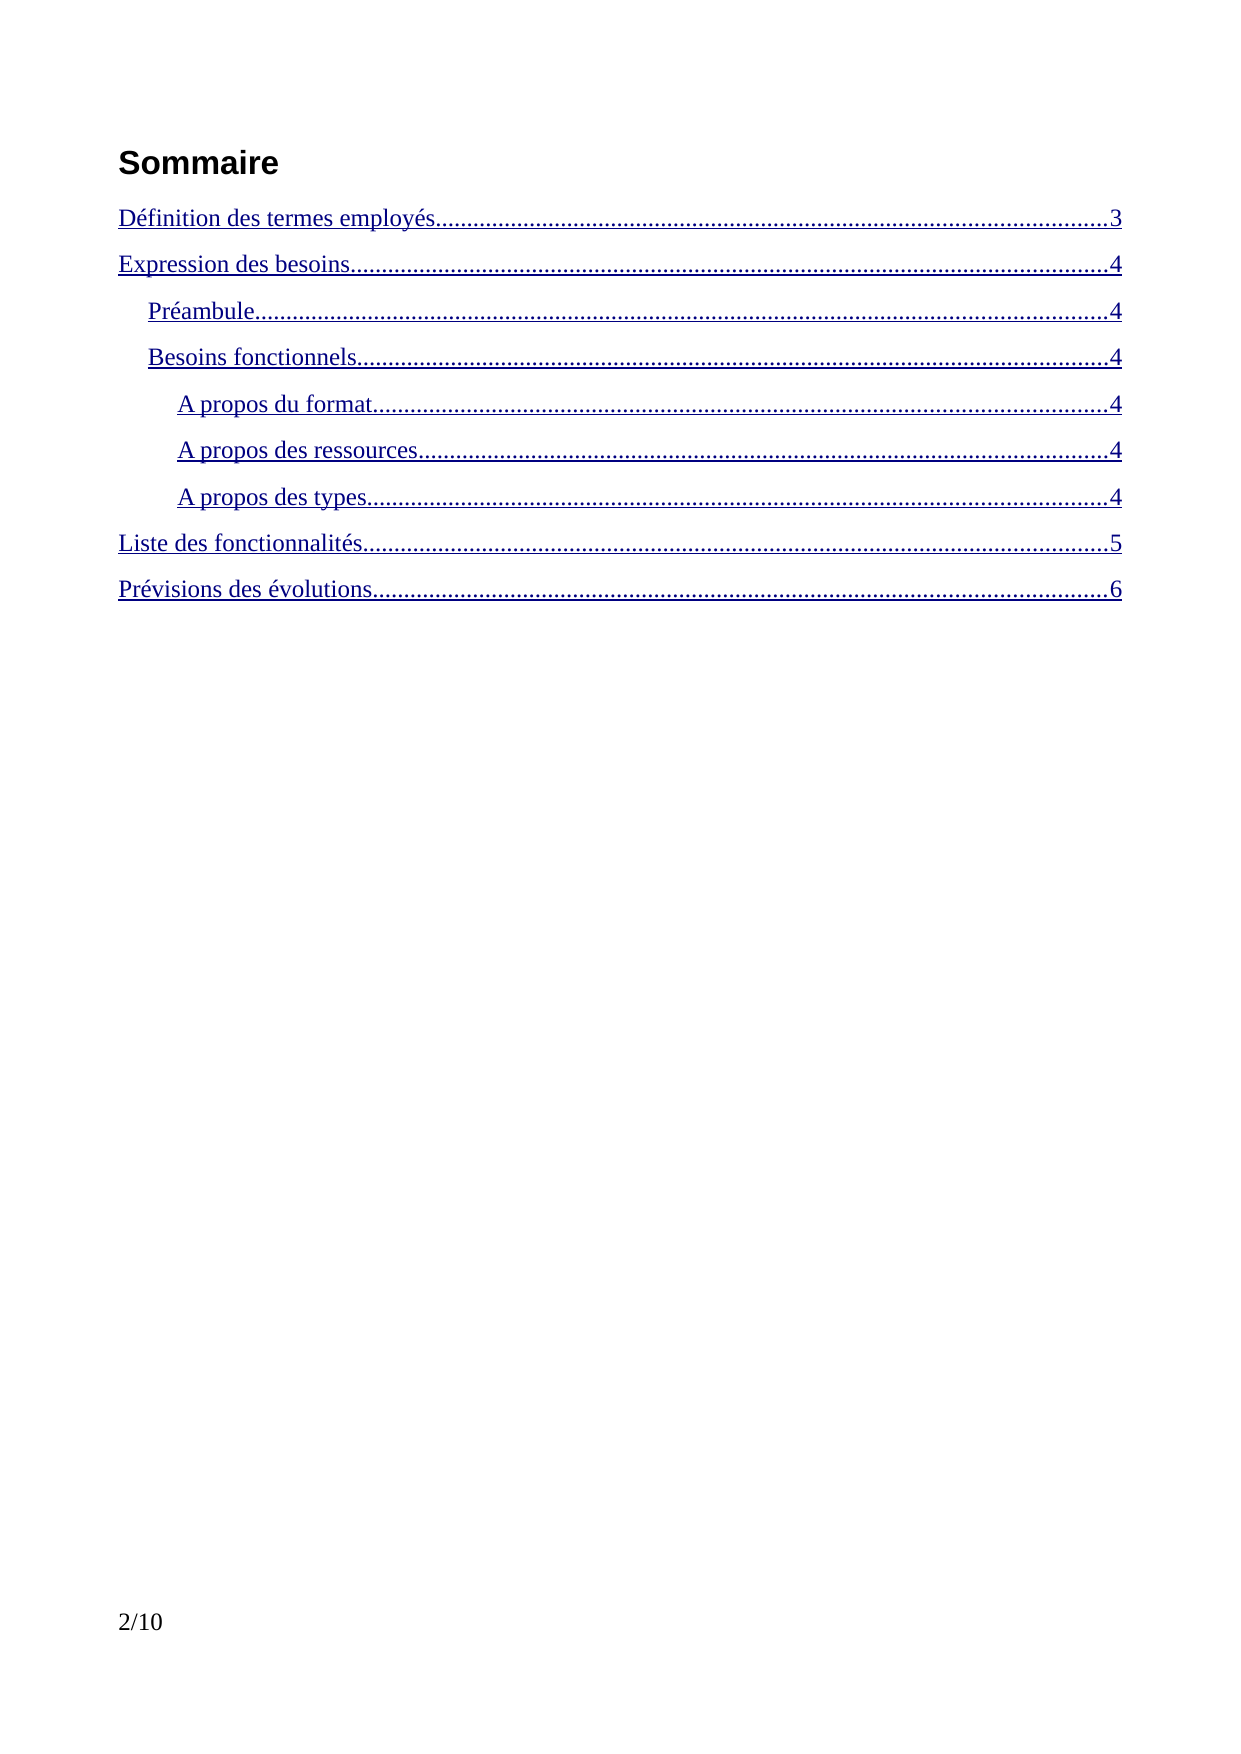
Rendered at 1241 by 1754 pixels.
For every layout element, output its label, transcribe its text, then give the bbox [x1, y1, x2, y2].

text Prévisions des évolutions 6 [118, 574, 1122, 599]
text A propos des ressources 4 [177, 435, 1122, 460]
text Expression des besoins 4 [118, 249, 1122, 274]
text Liste des fonctionnalités 5 [118, 528, 1122, 553]
text Définition des termes employés 3 [118, 203, 1122, 228]
text A propos du format 4 [177, 389, 1122, 414]
text A propos des types 4 [177, 482, 1122, 507]
subtitle Sommaire [118, 143, 1122, 182]
text Préambule 4 [148, 296, 1122, 321]
text Besoins fonctionnels 4 [148, 342, 1122, 367]
